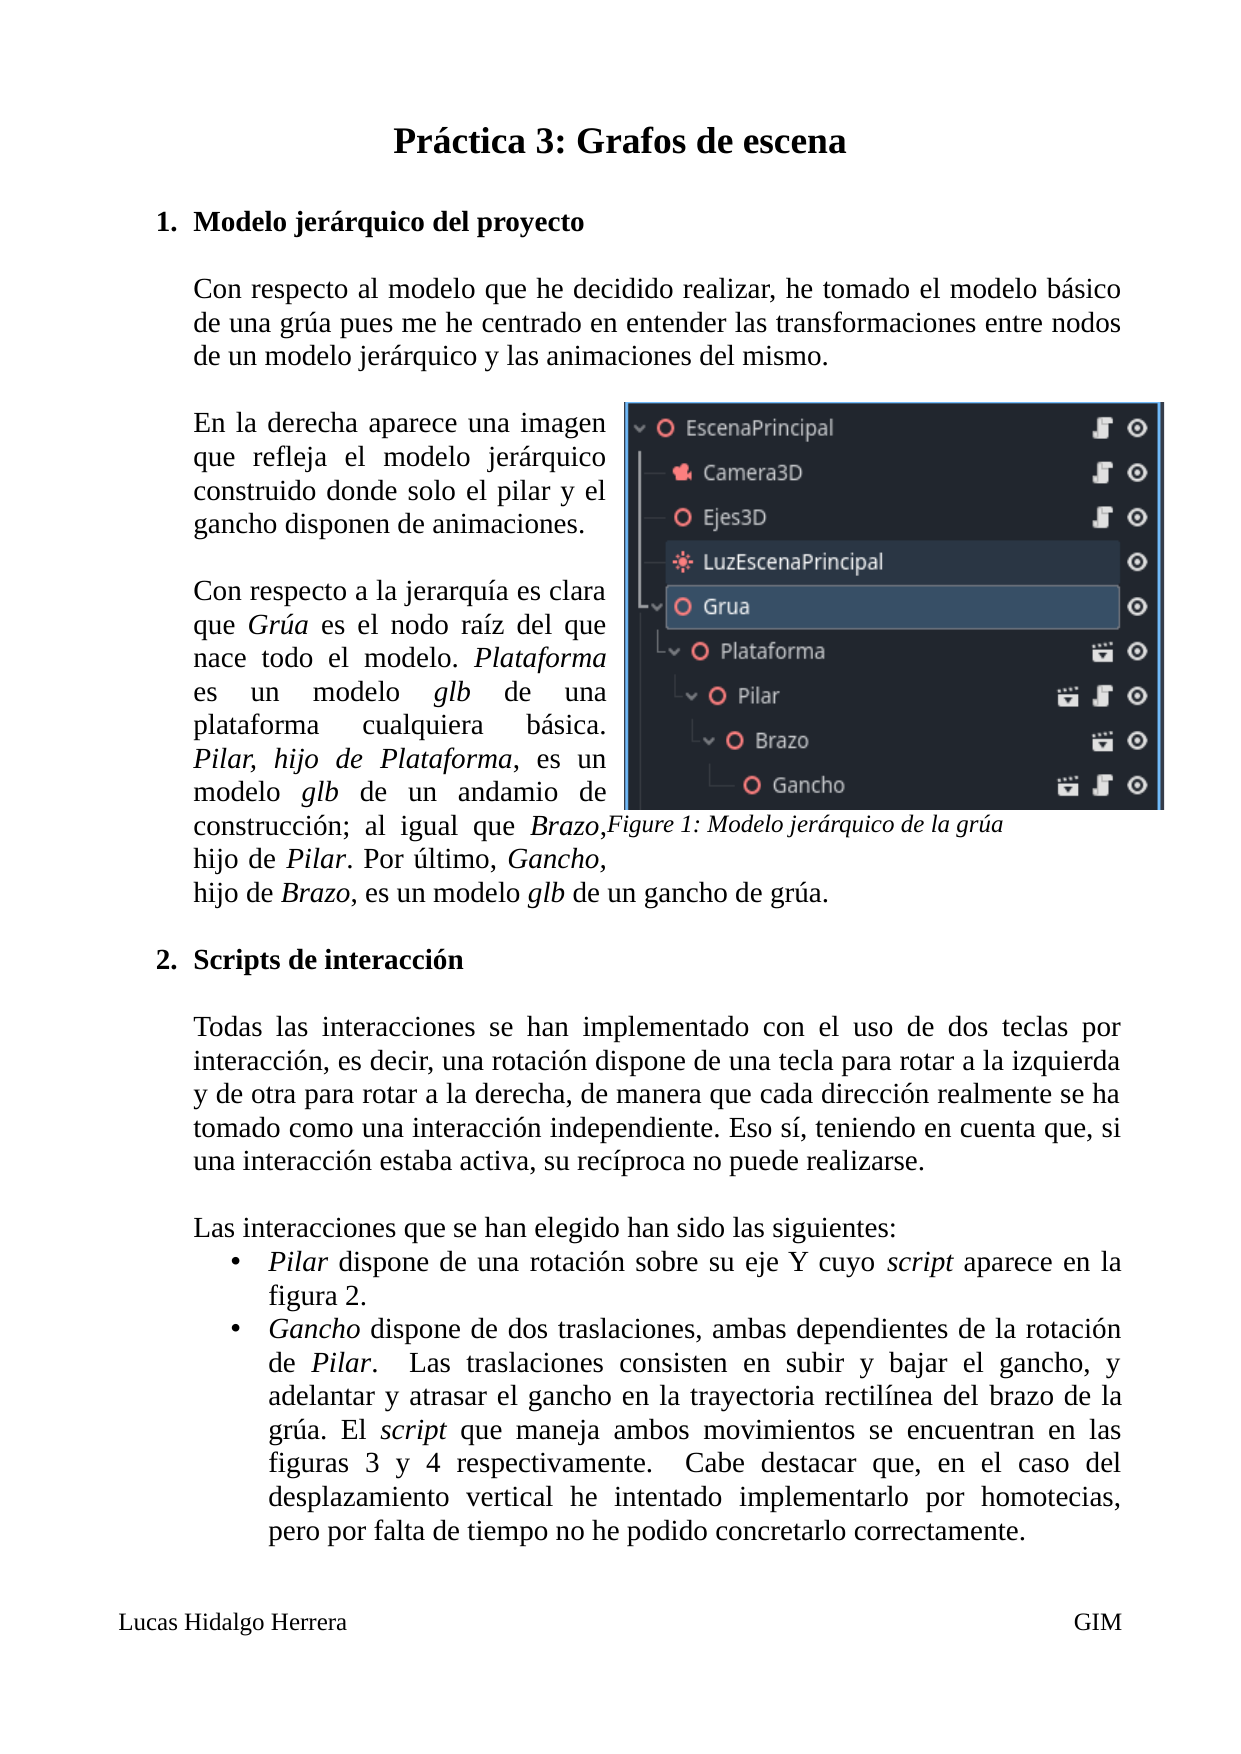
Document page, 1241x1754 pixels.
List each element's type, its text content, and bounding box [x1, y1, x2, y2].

text Figure 1: Modelo jerárquico de la grúa [607, 402, 1181, 838]
list Gancho dispone de dos traslaciones, ambas dependientes de la rotación de Pilar. Las traslaciones consisten en subir y bajar el gancho, y adelantar y atrasar el gancho en la trayectoria rectilínea del brazo de la grúa. El script que maneja ambos movimientos se encuentran en las figuras 3 y 4 respectivamente. Cabe destacar que, en el caso del desplazamiento vertical he intentado implementarlo por homotecias, pero por falta de tiempo no he podido concretarlo correctamente. [231, 1311, 1122, 1546]
text Las interacciones que se han elegido han sido las siguientes: [193, 1211, 1122, 1244]
text En la derecha aparece una imagen que refleja el modelo jerárquico construido donde solo el pilar y el gancho disponen de animaciones. [193, 406, 607, 540]
list Pilar dispone de una rotación sobre su eje Y cuyo script aparece en la figura 2. [231, 1244, 1122, 1311]
picture [624, 402, 1165, 810]
text Con respecto a la jerarquía es clara que Grúa es el nodo raíz del que nace todo el modelo. Plataforma es un modelo glb de una plataforma cualquiera básica. Pilar, hijo de Plataforma, es un modelo glb de un andamio de construcción; al igual que Brazo, hijo de Pilar. Por último, Gancho, hijo de Brazo, es un modelo glb de un gancho de grúa. [193, 573, 1122, 909]
list Scripts de interacción [156, 942, 1122, 976]
text Con respecto al modelo que he decidido realizar, he tomado el modelo básico de una grúa pues me he centrado en entender las transformaciones entre nodos de un modelo jerárquico y las animaciones del mismo. [193, 271, 1122, 372]
text Práctica 3: Grafos de escena [118, 118, 1122, 161]
text Todas las interacciones se han implementado con el uso de dos teclas por interacción, es decir, una rotación dispone de una tecla para rotar a la izquierda y de otra para rotar a la derecha, de manera que cada dirección realmente se ha tomado como una interacción independiente. Eso sí, teniendo en cuenta que, si una interacción estaba activa, su recíproca no puede realizarse. [193, 1009, 1122, 1177]
list Modelo jerárquico del proyecto [156, 204, 1122, 238]
